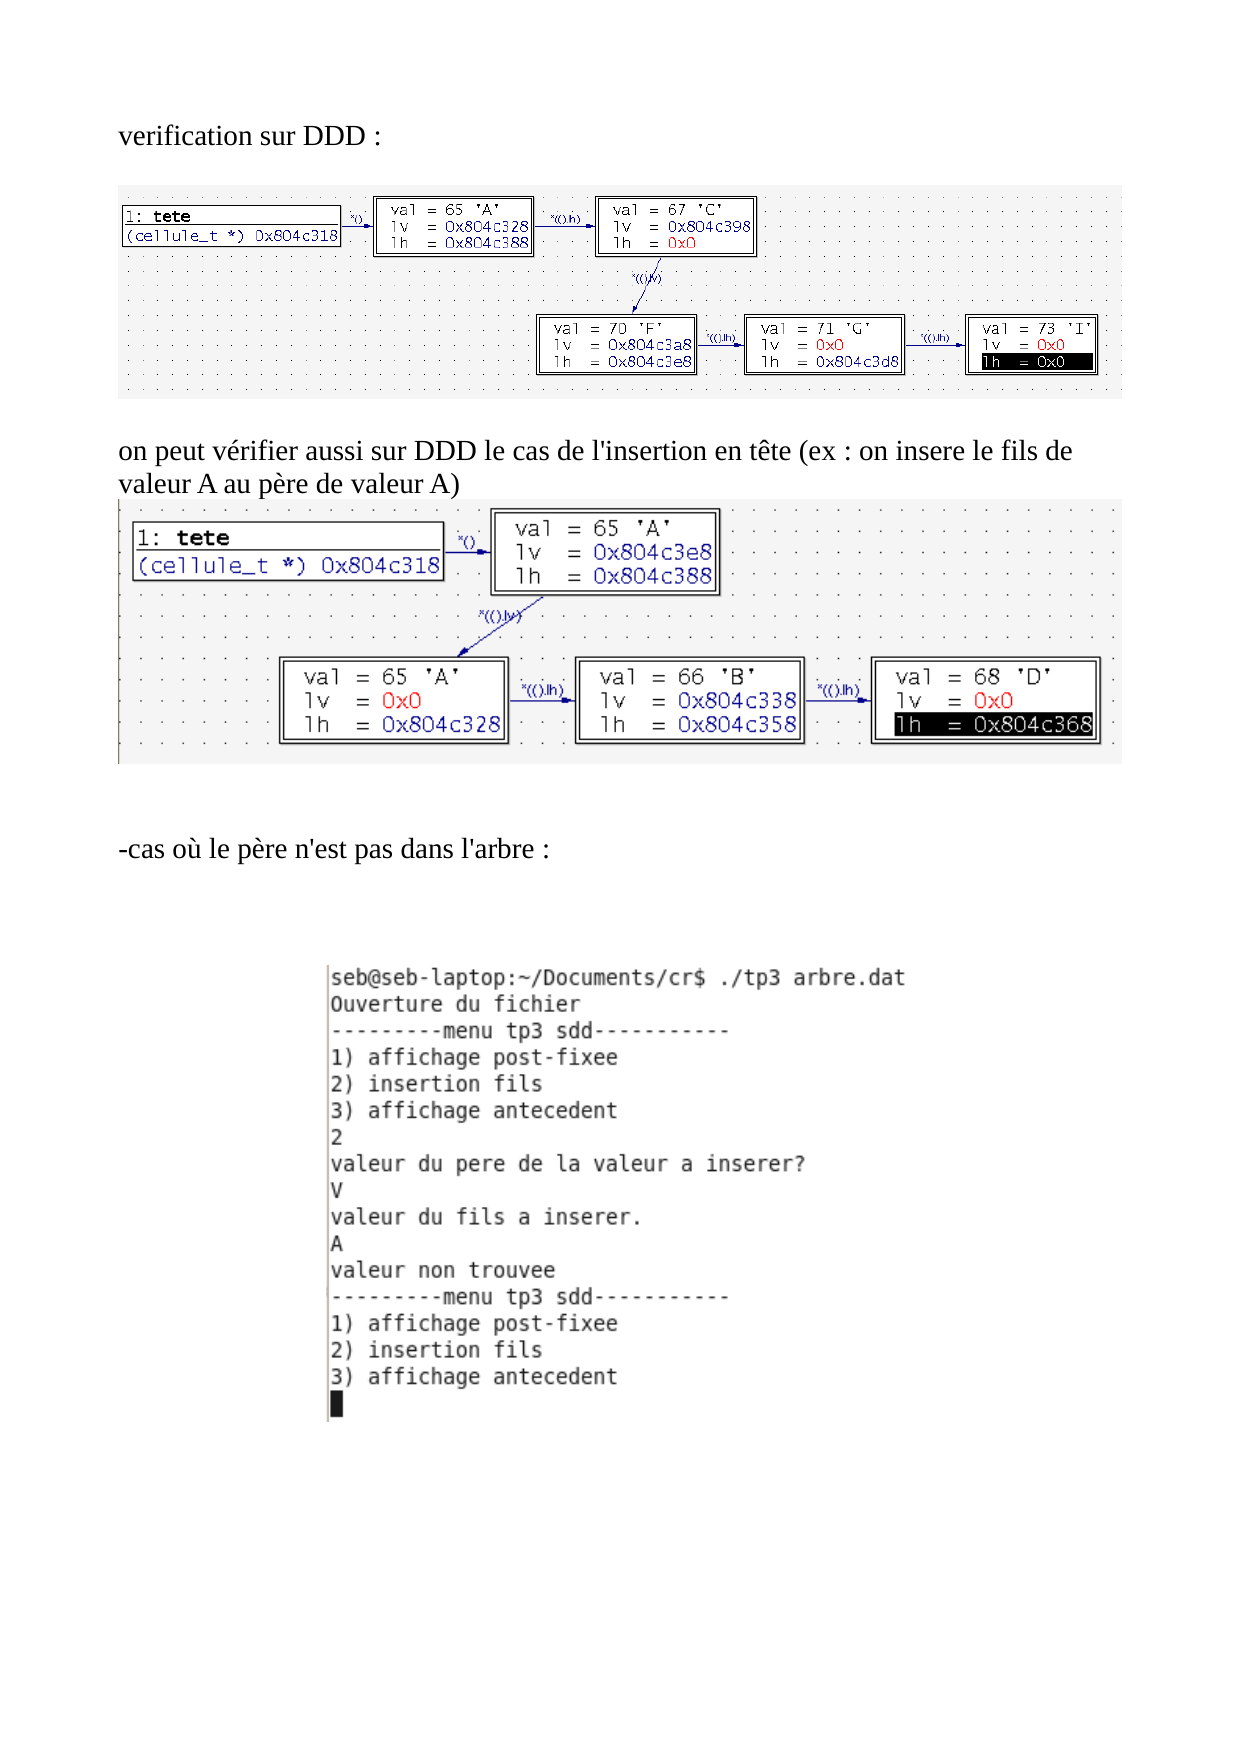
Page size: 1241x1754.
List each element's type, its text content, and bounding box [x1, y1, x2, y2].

picture [326, 965, 914, 1422]
picture [118, 185, 1122, 399]
text on peut vérifier aussi sur DDD le cas de l'insertion en tête (ex : on insere le fils de valeur A au père de valeur A) [118, 433, 1122, 499]
picture [118, 499, 1122, 764]
text verification sur DDD : [118, 118, 1122, 152]
text -cas où le père n'est pas dans l'arbre : [118, 831, 1122, 864]
